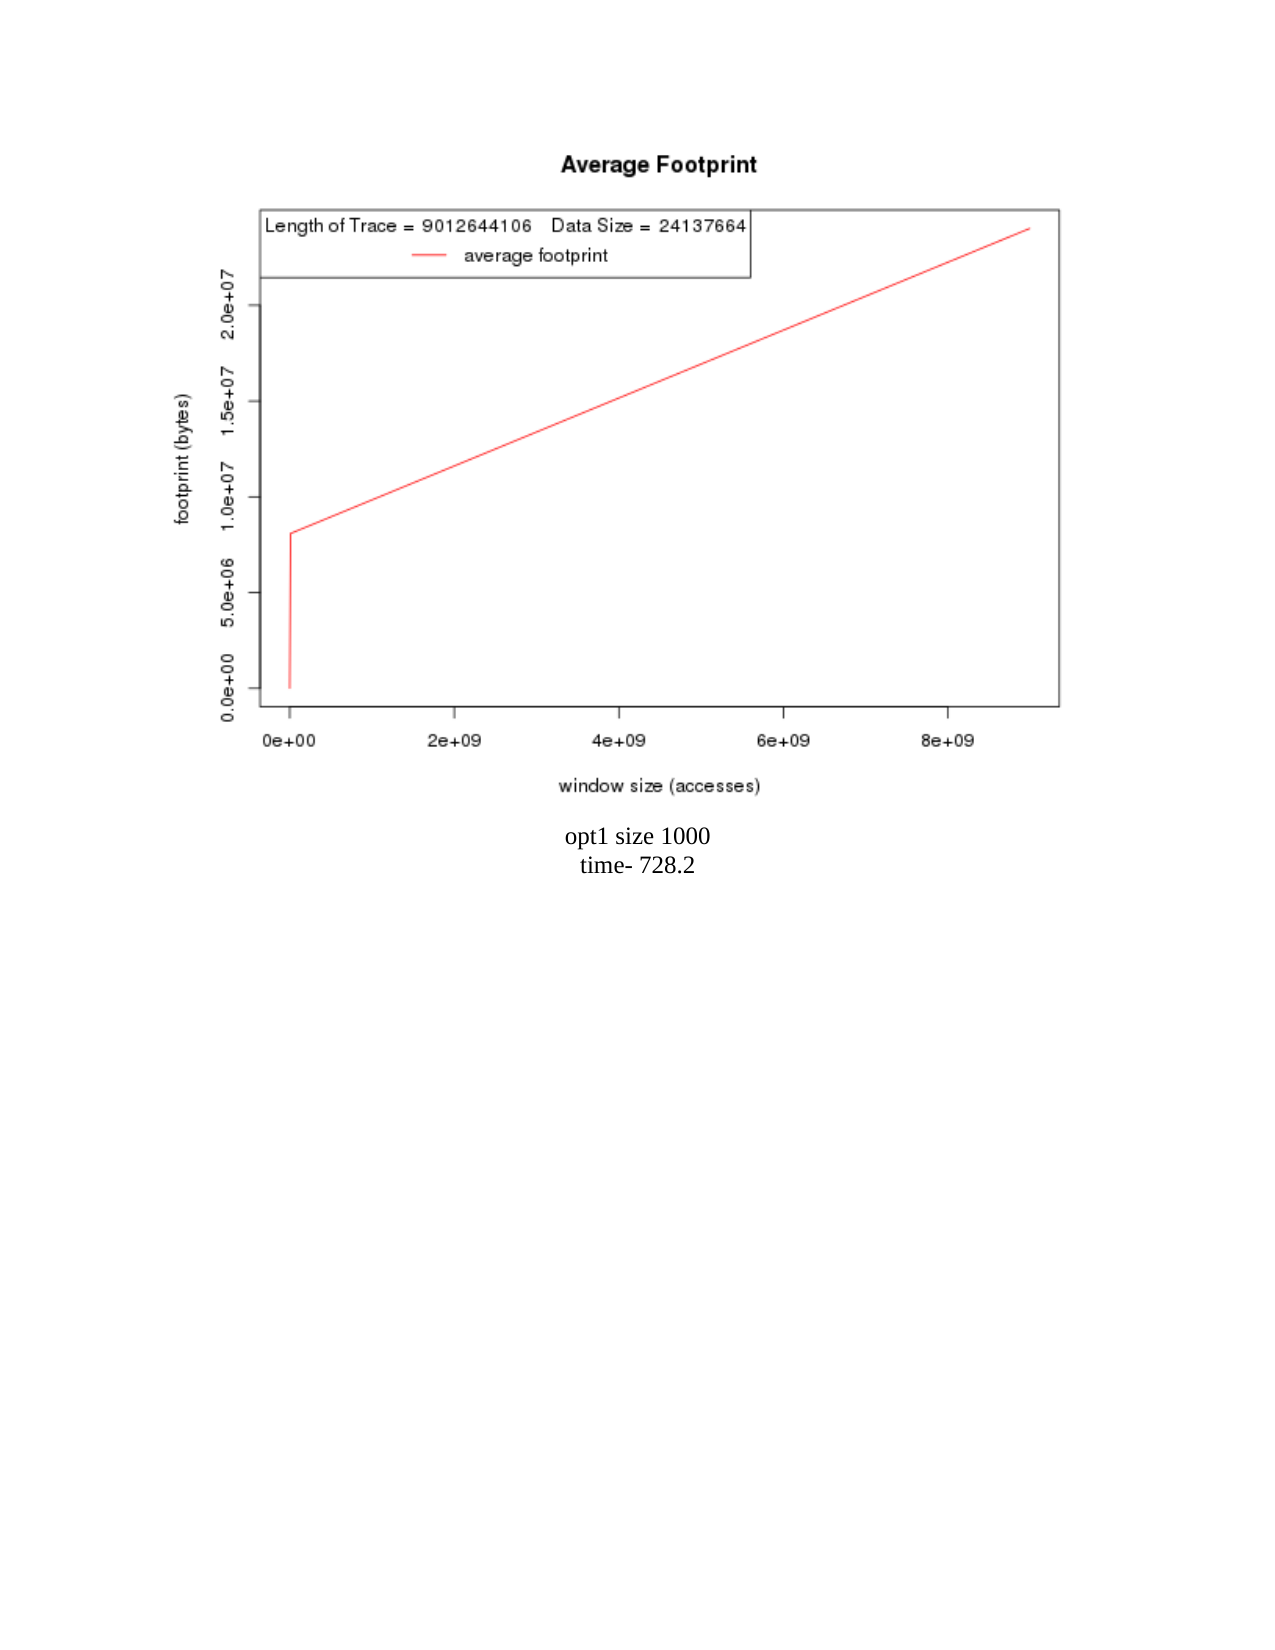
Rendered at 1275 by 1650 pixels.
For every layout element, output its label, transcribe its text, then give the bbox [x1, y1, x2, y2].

text time- 728.2 [118, 850, 1157, 879]
text opt1 size 1000 [118, 118, 1157, 850]
picture [168, 118, 1107, 822]
